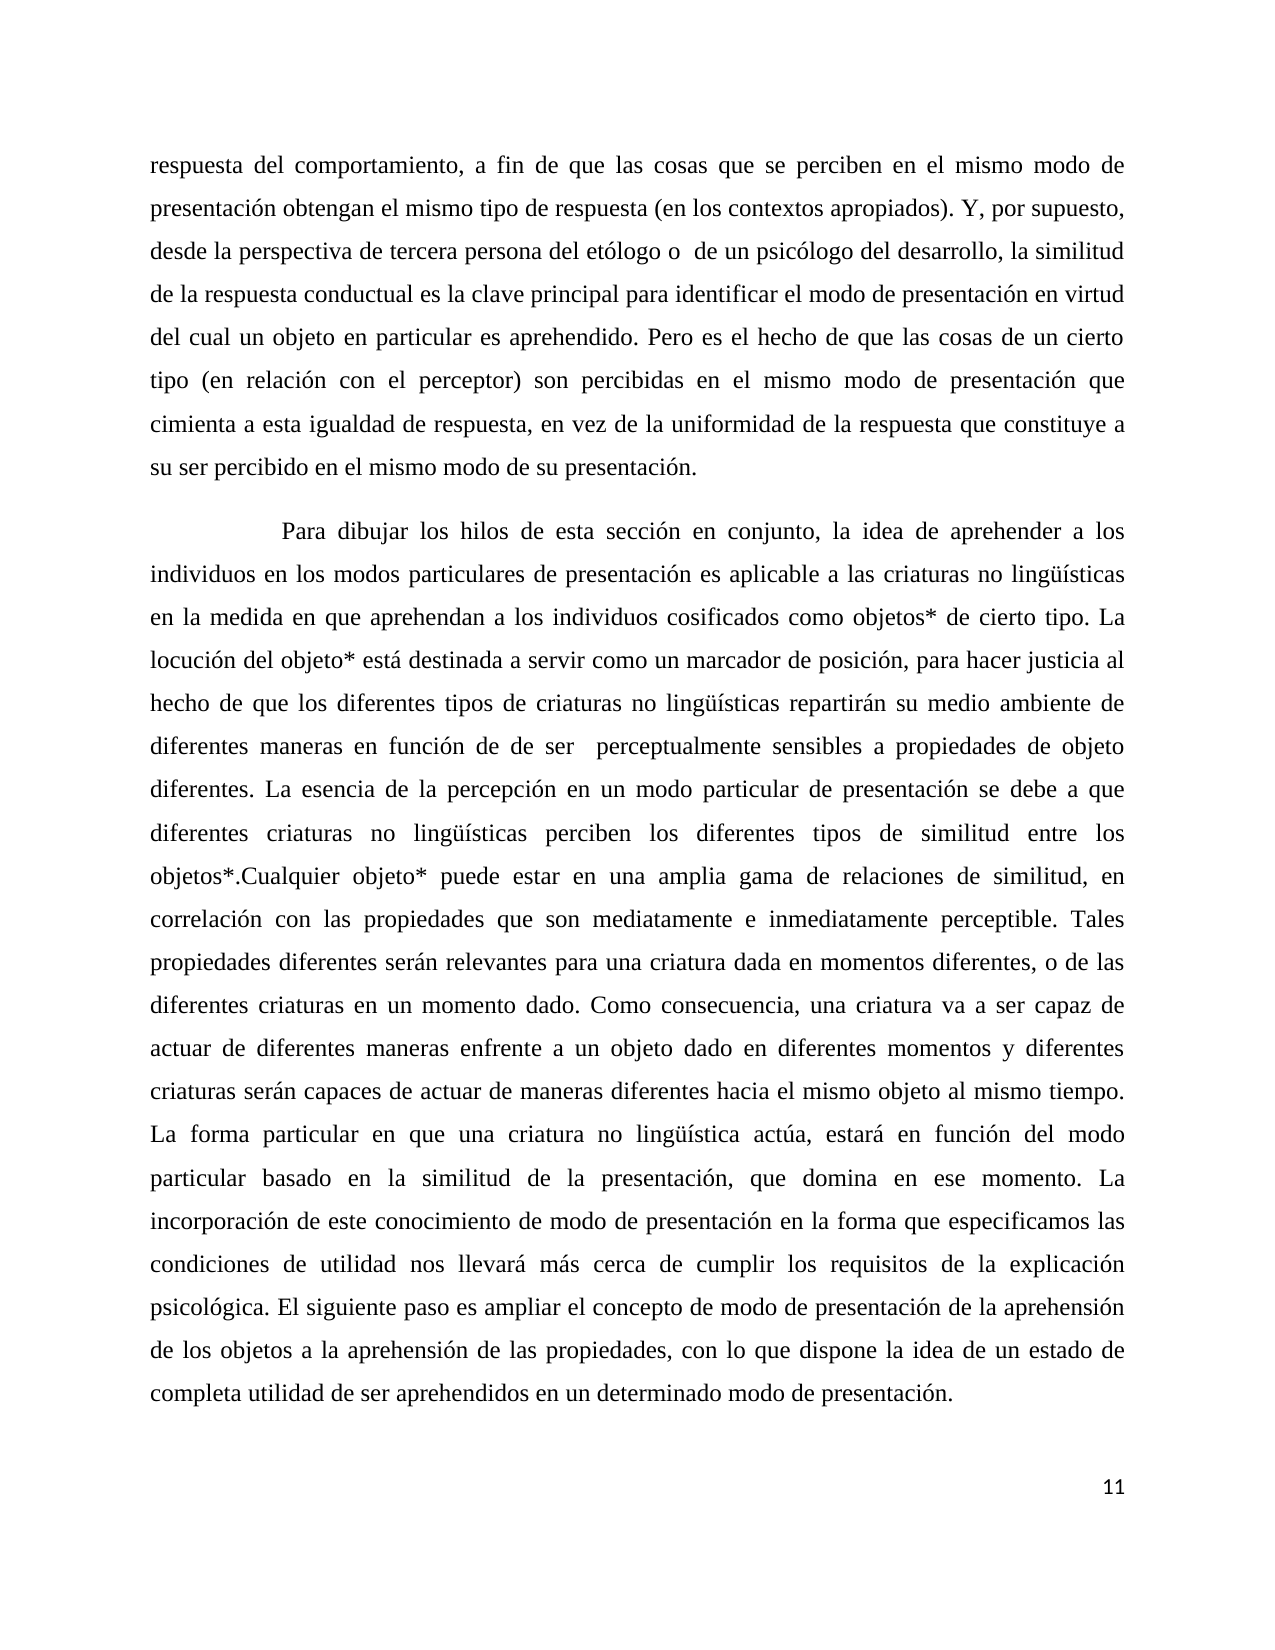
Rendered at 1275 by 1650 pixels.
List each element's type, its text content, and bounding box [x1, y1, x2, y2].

text respuesta del comportamiento, a fin de que las cosas que se perciben en el mismo modo de presentación obtengan el mismo tipo de respuesta (en los contextos apropiados). Y, por supuesto, desde la perspectiva de tercera persona del etólogo o de un psicólogo del desarrollo, la similitud de la respuesta conductual es la clave principal para identificar el modo de presentación en virtud del cual un objeto en particular es aprehendido. Pero es el hecho de que las cosas de un cierto tipo (en relación con el perceptor) son percibidas en el mismo modo de presentación que cimienta a esta igualdad de respuesta, en vez de la uniformidad de la respuesta que constituye a su ser percibido en el mismo modo de su presentación. [150, 150, 1125, 481]
text Para dibujar los hilos de esta sección en conjunto, la idea de aprehender a los individuos en los modos particulares de presentación es aplicable a las criaturas no lingüísticas en la medida en que aprehendan a los individuos cosificados como objetos* de cierto tipo. La locución del objeto* está destinada a servir como un marcador de posición, para hacer justicia al hecho de que los diferentes tipos de criaturas no lingüísticas repartirán su medio ambiente de diferentes maneras en función de de ser perceptualmente sensibles a propiedades de objeto diferentes. La esencia de la percepción en un modo particular de presentación se debe a que diferentes criaturas no lingüísticas perciben los diferentes tipos de similitud entre los objetos*.Cualquier objeto* puede estar en una amplia gama de relaciones de similitud, en correlación con las propiedades que son mediatamente e inmediatamente perceptible. Tales propiedades diferentes serán relevantes para una criatura dada en momentos diferentes, o de las diferentes criaturas en un momento dado. Como consecuencia, una criatura va a ser capaz de actuar de diferentes maneras enfrente a un objeto dado en diferentes momentos y diferentes criaturas serán capaces de actuar de maneras diferentes hacia el mismo objeto al mismo tiempo. La forma particular en que una criatura no lingüística actúa, estará en función del modo particular basado en la similitud de la presentación, que domina en ese momento. La incorporación de este conocimiento de modo de presentación en la forma que especificamos las condiciones de utilidad nos llevará más cerca de cumplir los requisitos de la explicación psicológica. El siguiente paso es ampliar el concepto de modo de presentación de la aprehensión de los objetos a la aprehensión de las propiedades, con lo que dispone la idea de un estado de completa utilidad de ser aprehendidos en un determinado modo de presentación. [150, 516, 1125, 1407]
